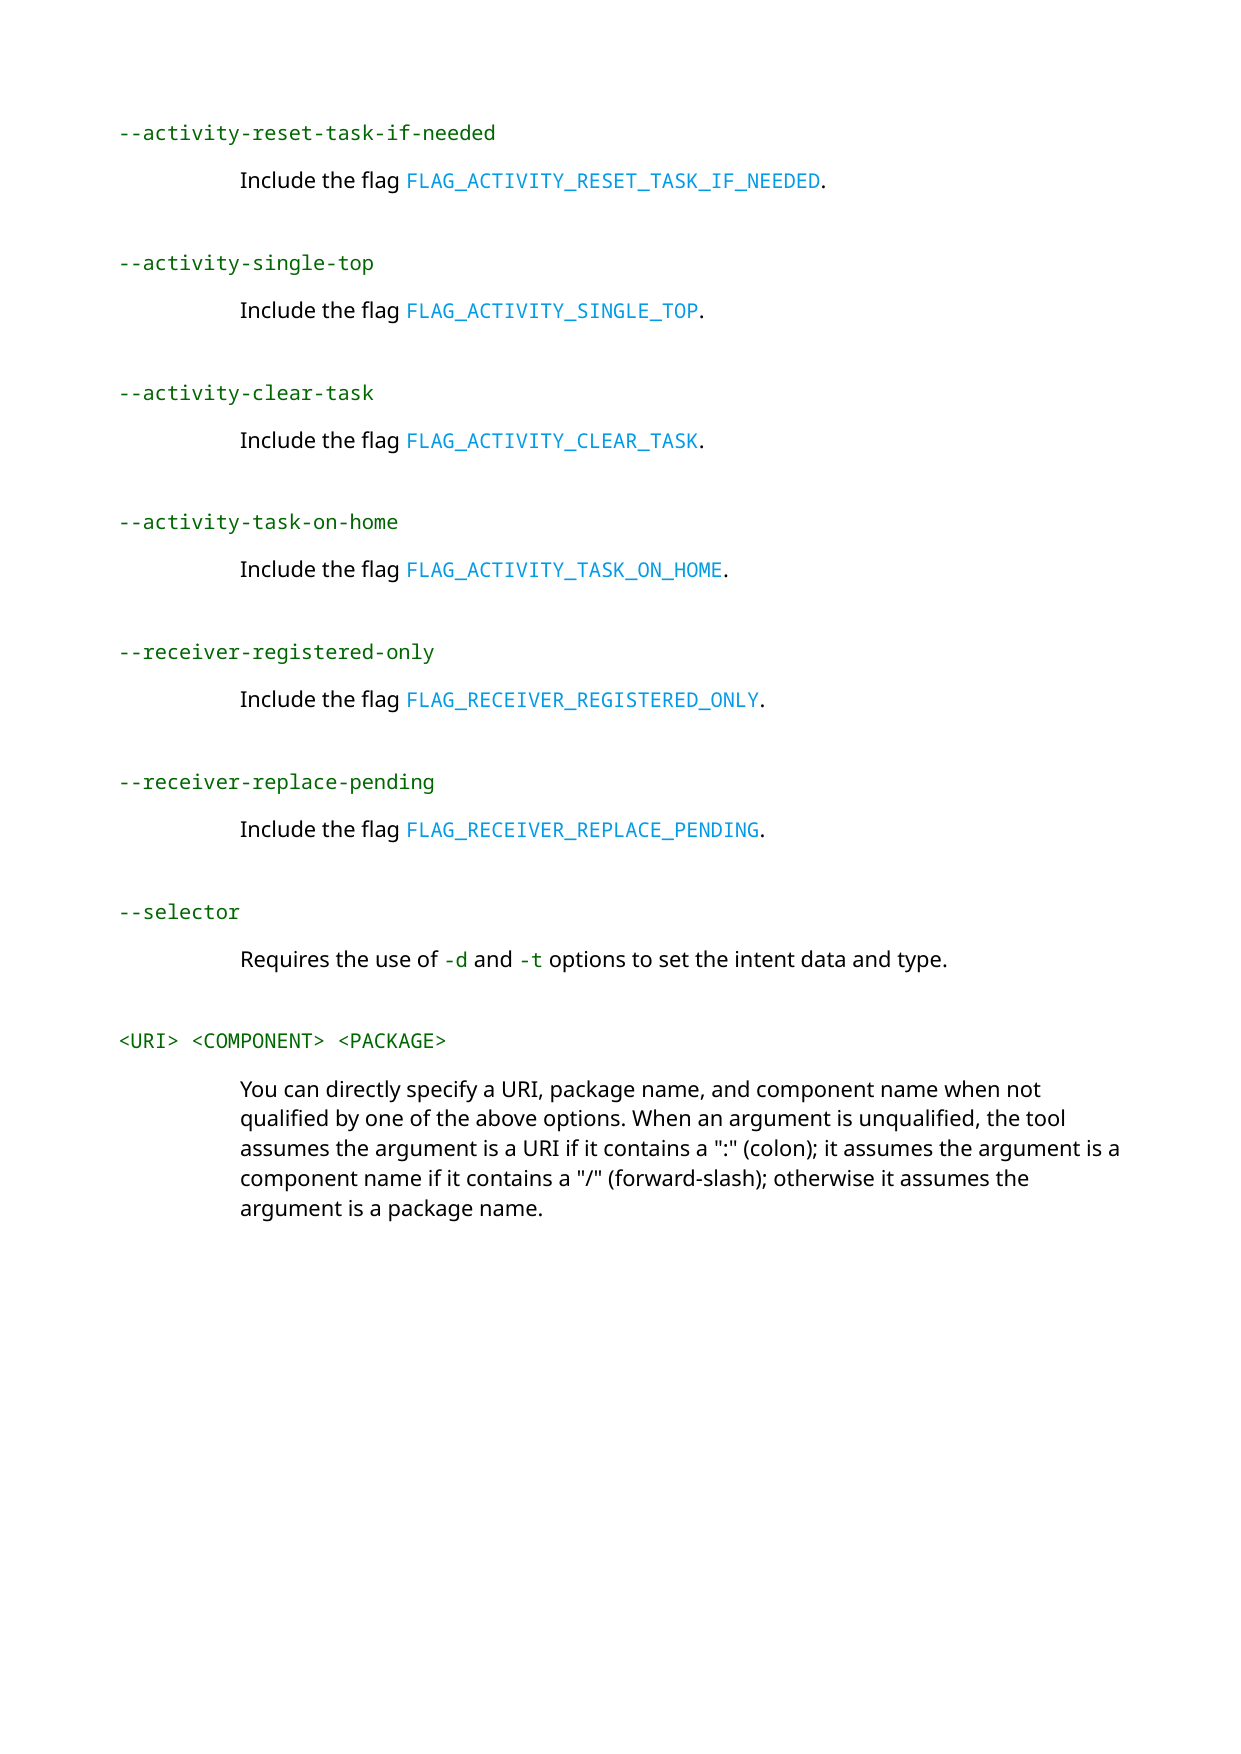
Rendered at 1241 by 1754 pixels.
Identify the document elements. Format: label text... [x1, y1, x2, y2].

list You can directly specify a URI, package name, and component name when not qualified by one of the above options. When an argument is unqualified, the tool assumes the argument is a URI if it contains a ":" (colon); it assumes the argument is a component name if it contains a "/" (forward-slash); otherwise it assumes the argument is a package name. [240, 1073, 1122, 1222]
list Include the flag FLAG_RECEIVER_REGISTERED_ONLY. [240, 684, 1122, 714]
subtitle --activity-single-top [118, 248, 1122, 276]
list Include the flag FLAG_ACTIVITY_SINGLE_TOP. [240, 295, 1122, 324]
subtitle --activity-reset-task-if-needed [118, 118, 1122, 146]
subtitle --activity-clear-task [118, 378, 1122, 406]
list Include the flag FLAG_ACTIVITY_RESET_TASK_IF_NEEDED. [240, 165, 1122, 195]
subtitle --activity-task-on-home [118, 507, 1122, 536]
list Include the flag FLAG_RECEIVER_REPLACE_PENDING. [240, 814, 1122, 844]
list Requires the use of -d and -t options to set the intent data and type. [240, 944, 1122, 973]
subtitle <URI> <COMPONENT> <PACKAGE> [118, 1027, 1122, 1055]
list Include the flag FLAG_ACTIVITY_TASK_ON_HOME. [240, 554, 1122, 584]
subtitle --receiver-registered-only [118, 637, 1122, 665]
subtitle --selector [118, 897, 1122, 925]
subtitle --receiver-replace-pending [118, 767, 1122, 795]
list Include the flag FLAG_ACTIVITY_CLEAR_TASK. [240, 424, 1122, 454]
